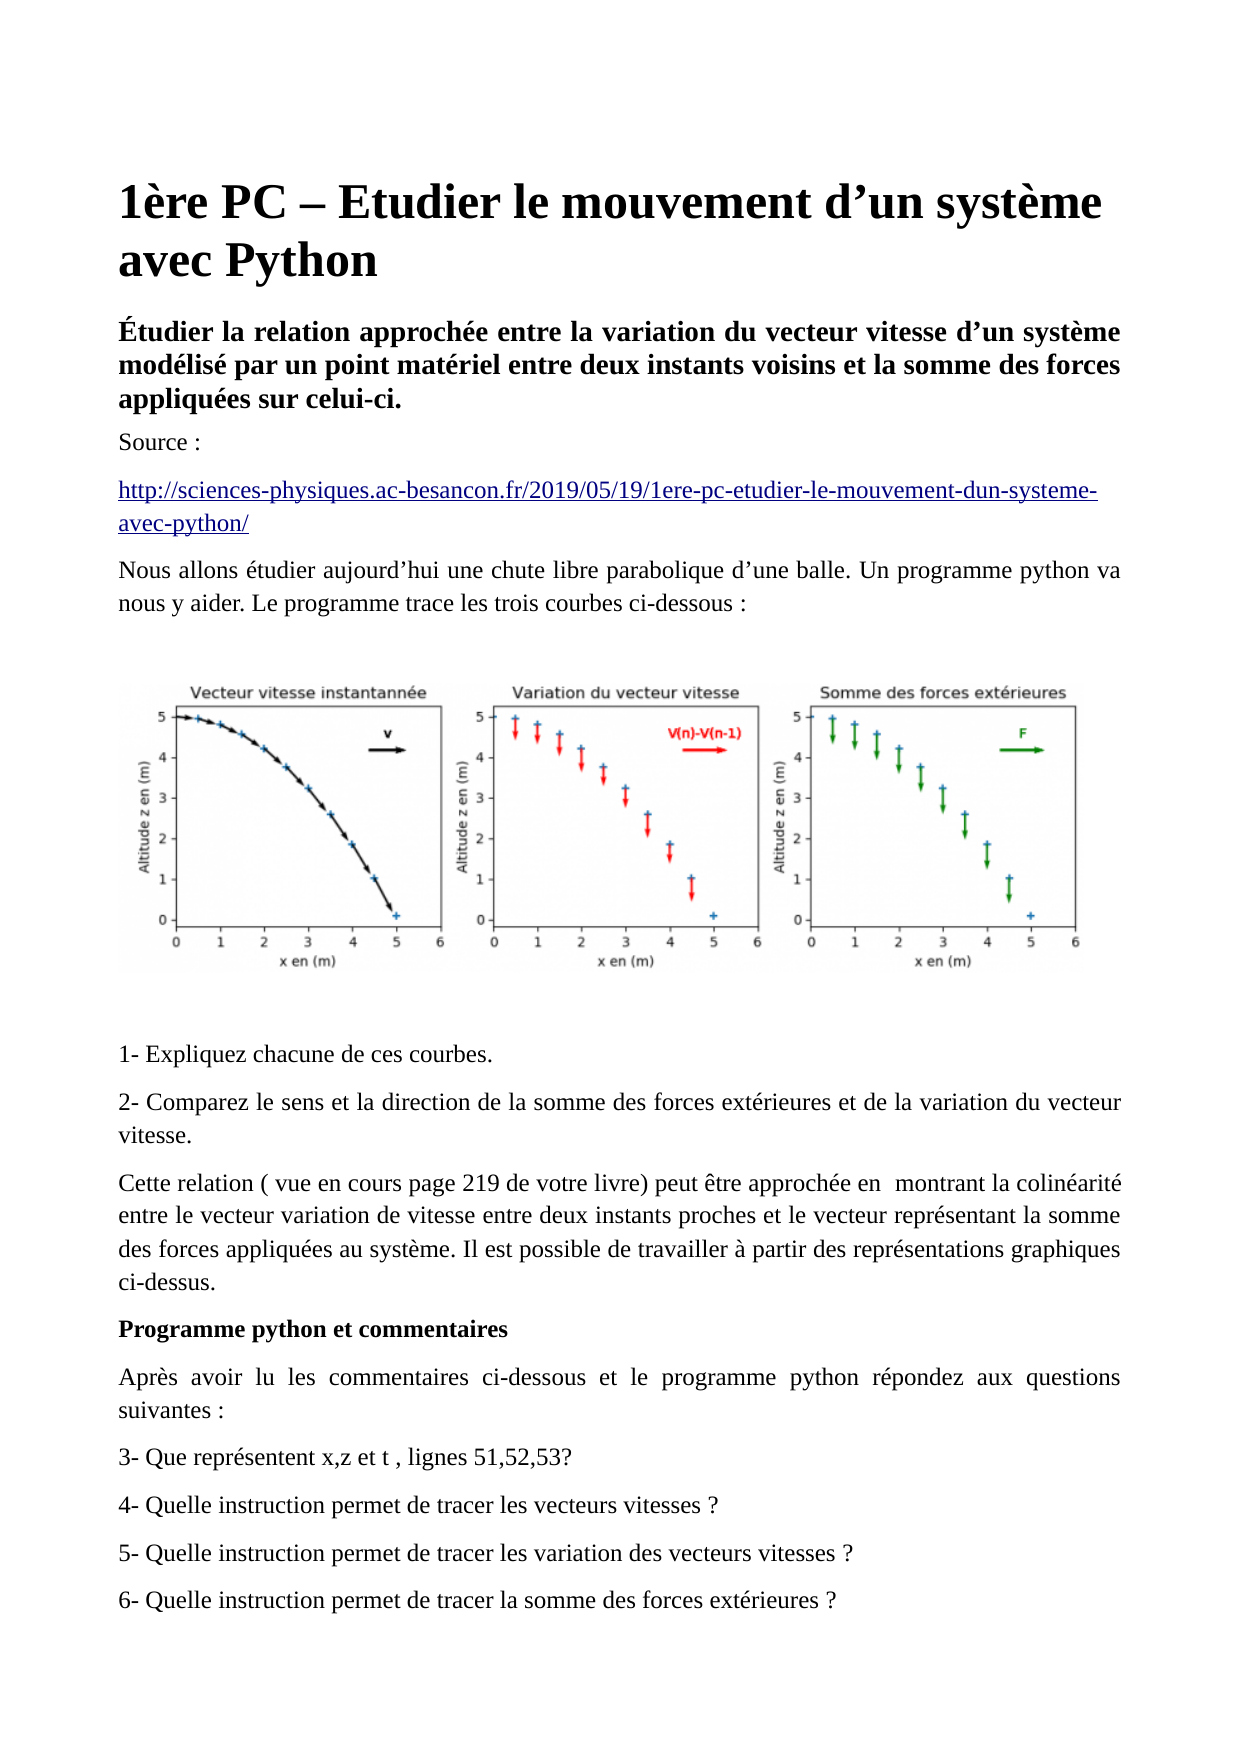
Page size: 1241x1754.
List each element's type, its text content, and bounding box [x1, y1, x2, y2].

text Cette relation ( vue en cours page 219 de votre livre) peut être approchée en montrant la colinéarité entre le vecteur variation de vitesse entre deux instants proches et le vecteur représentant la somme des forces appliquées au système. Il est possible de travailler à partir des représentations graphiques ci-dessus. [118, 1168, 1122, 1295]
text 2- Comparez le sens et la direction de la somme des forces extérieures et de la variation du vecteur vitesse. [118, 1087, 1122, 1149]
text 1- Expliquez chacune de ces courbes. [118, 1039, 1122, 1068]
text http://sciences-physiques.ac-besancon.fr/2019/05/19/1ere-pc-etudier-le-mouvement-dun-systeme-avec-python/ [118, 475, 1122, 536]
picture [118, 683, 1085, 973]
subtitle Étudier la relation approchée entre la variation du vecteur vitesse d’un système modélisé par un point matériel entre deux instants voisins et la somme des forces appliquées sur celui-ci. [118, 314, 1122, 414]
text Après avoir lu les commentaires ci-dessous et le programme python répondez aux questions suivantes : [118, 1362, 1122, 1424]
text 6- Quelle instruction permet de tracer la somme des forces extérieures ? [118, 1585, 1122, 1614]
text Source : [118, 427, 1122, 456]
subtitle 1ère PC – Etudier le mouvement d’un système avec Python [118, 172, 1122, 287]
text 5- Quelle instruction permet de tracer les variation des vecteurs vitesses ? [118, 1538, 1122, 1566]
text Programme python et commentaires [118, 1314, 1122, 1343]
text 3- Que représentent x,z et t , lignes 51,52,53? [118, 1442, 1122, 1471]
text 4- Quelle instruction permet de tracer les vecteurs vitesses ? [118, 1490, 1122, 1519]
text Nous allons étudier aujourd’hui une chute libre parabolique d’une balle. Un programme python va nous y aider. Le programme trace les trois courbes ci-dessous : [118, 555, 1122, 617]
